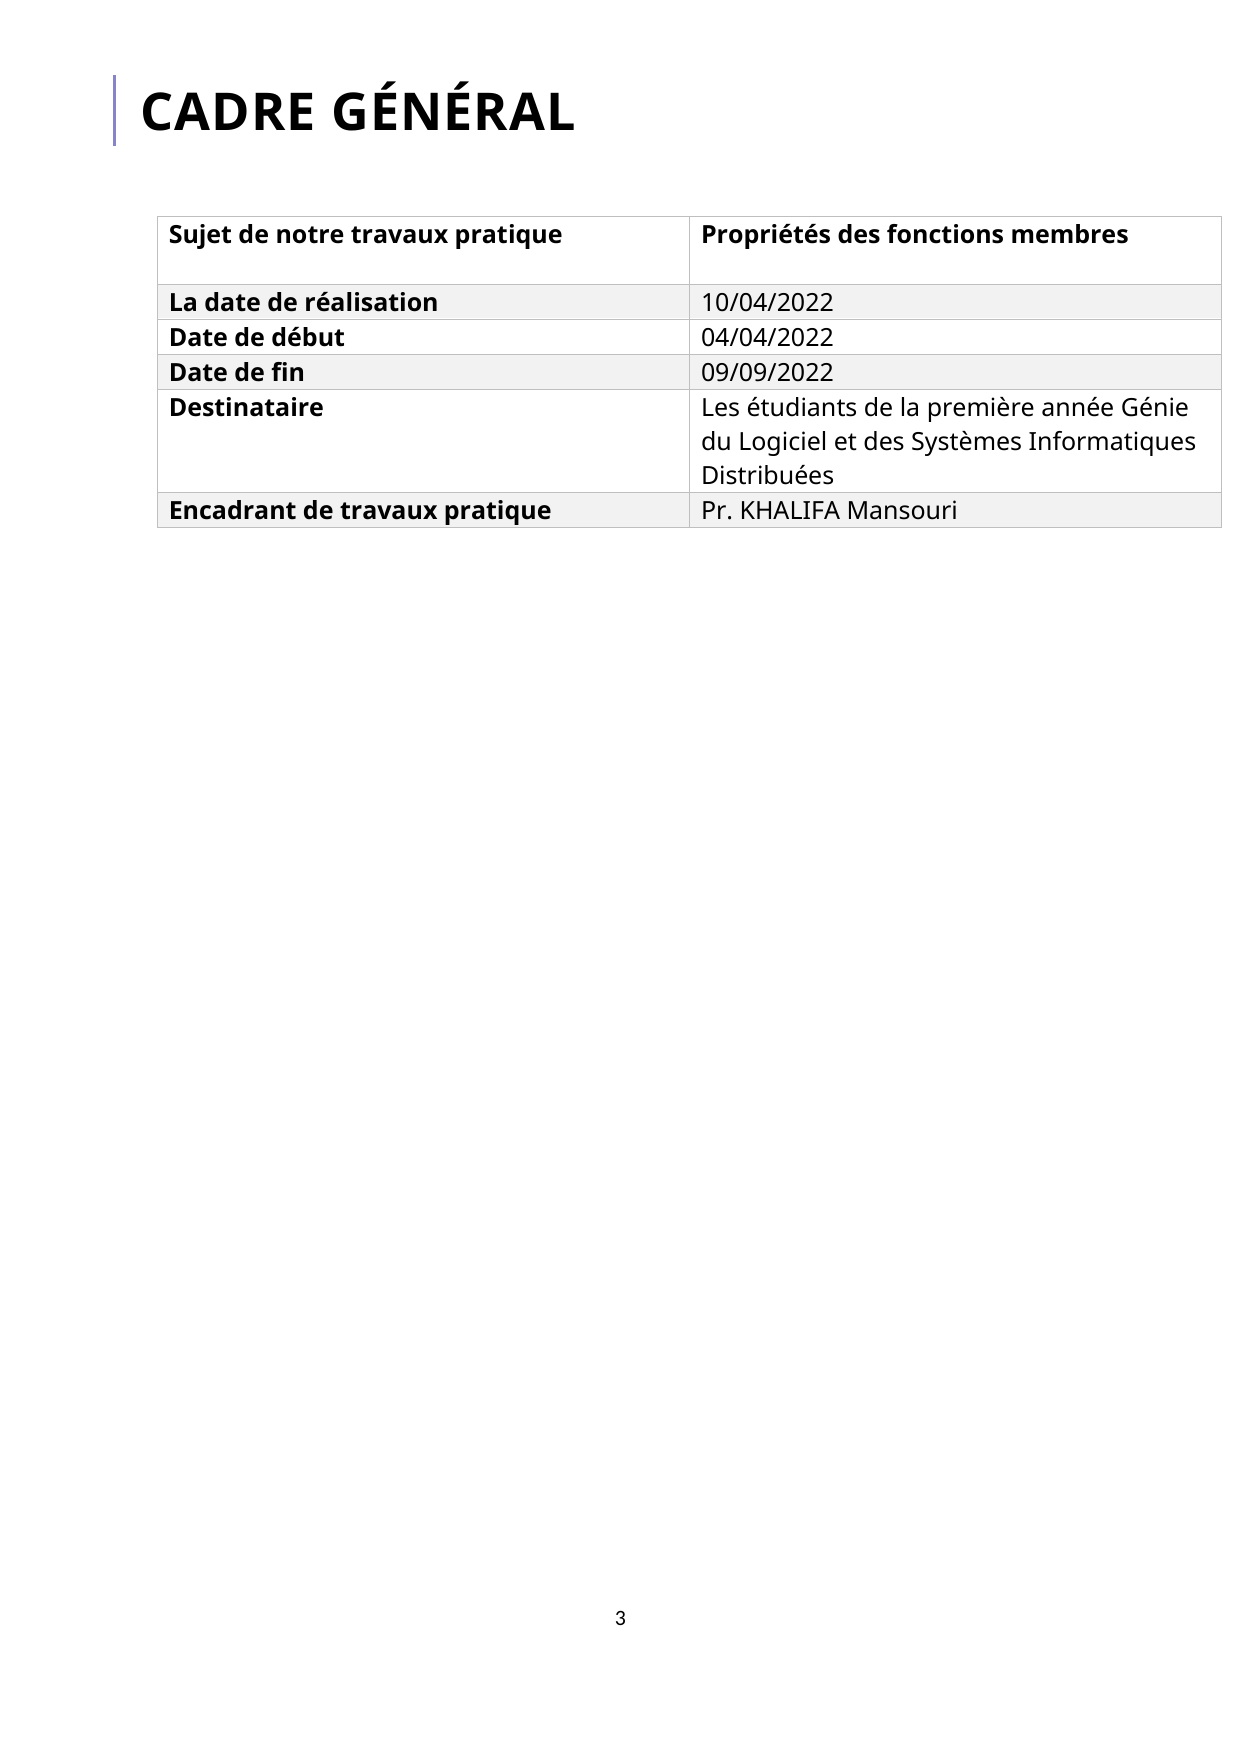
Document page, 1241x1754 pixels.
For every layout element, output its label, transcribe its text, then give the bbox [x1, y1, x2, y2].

table_cell Encadrant de travaux pratique [158, 493, 689, 527]
table_cell Les étudiants de la première année Génie du Logiciel et des Systèmes Informatiques Distribuées [690, 390, 1221, 492]
table_cell Pr. KHALIFA Mansouri [690, 493, 1221, 527]
subtitle Cadre général [116, 75, 1128, 146]
table_cell Destinataire [158, 390, 689, 492]
table_cell Date de début [158, 320, 689, 354]
table_cell Date de fin [158, 355, 689, 389]
table_header Sujet de notre travaux pratique [158, 217, 689, 283]
table_cell 04/04/2022 [690, 320, 1221, 354]
table_cell 10/04/2022 [690, 285, 1221, 318]
table_cell 09/09/2022 [690, 355, 1221, 389]
table_header Propriétés des fonctions membres [690, 217, 1221, 283]
table_cell La date de réalisation [158, 285, 689, 318]
